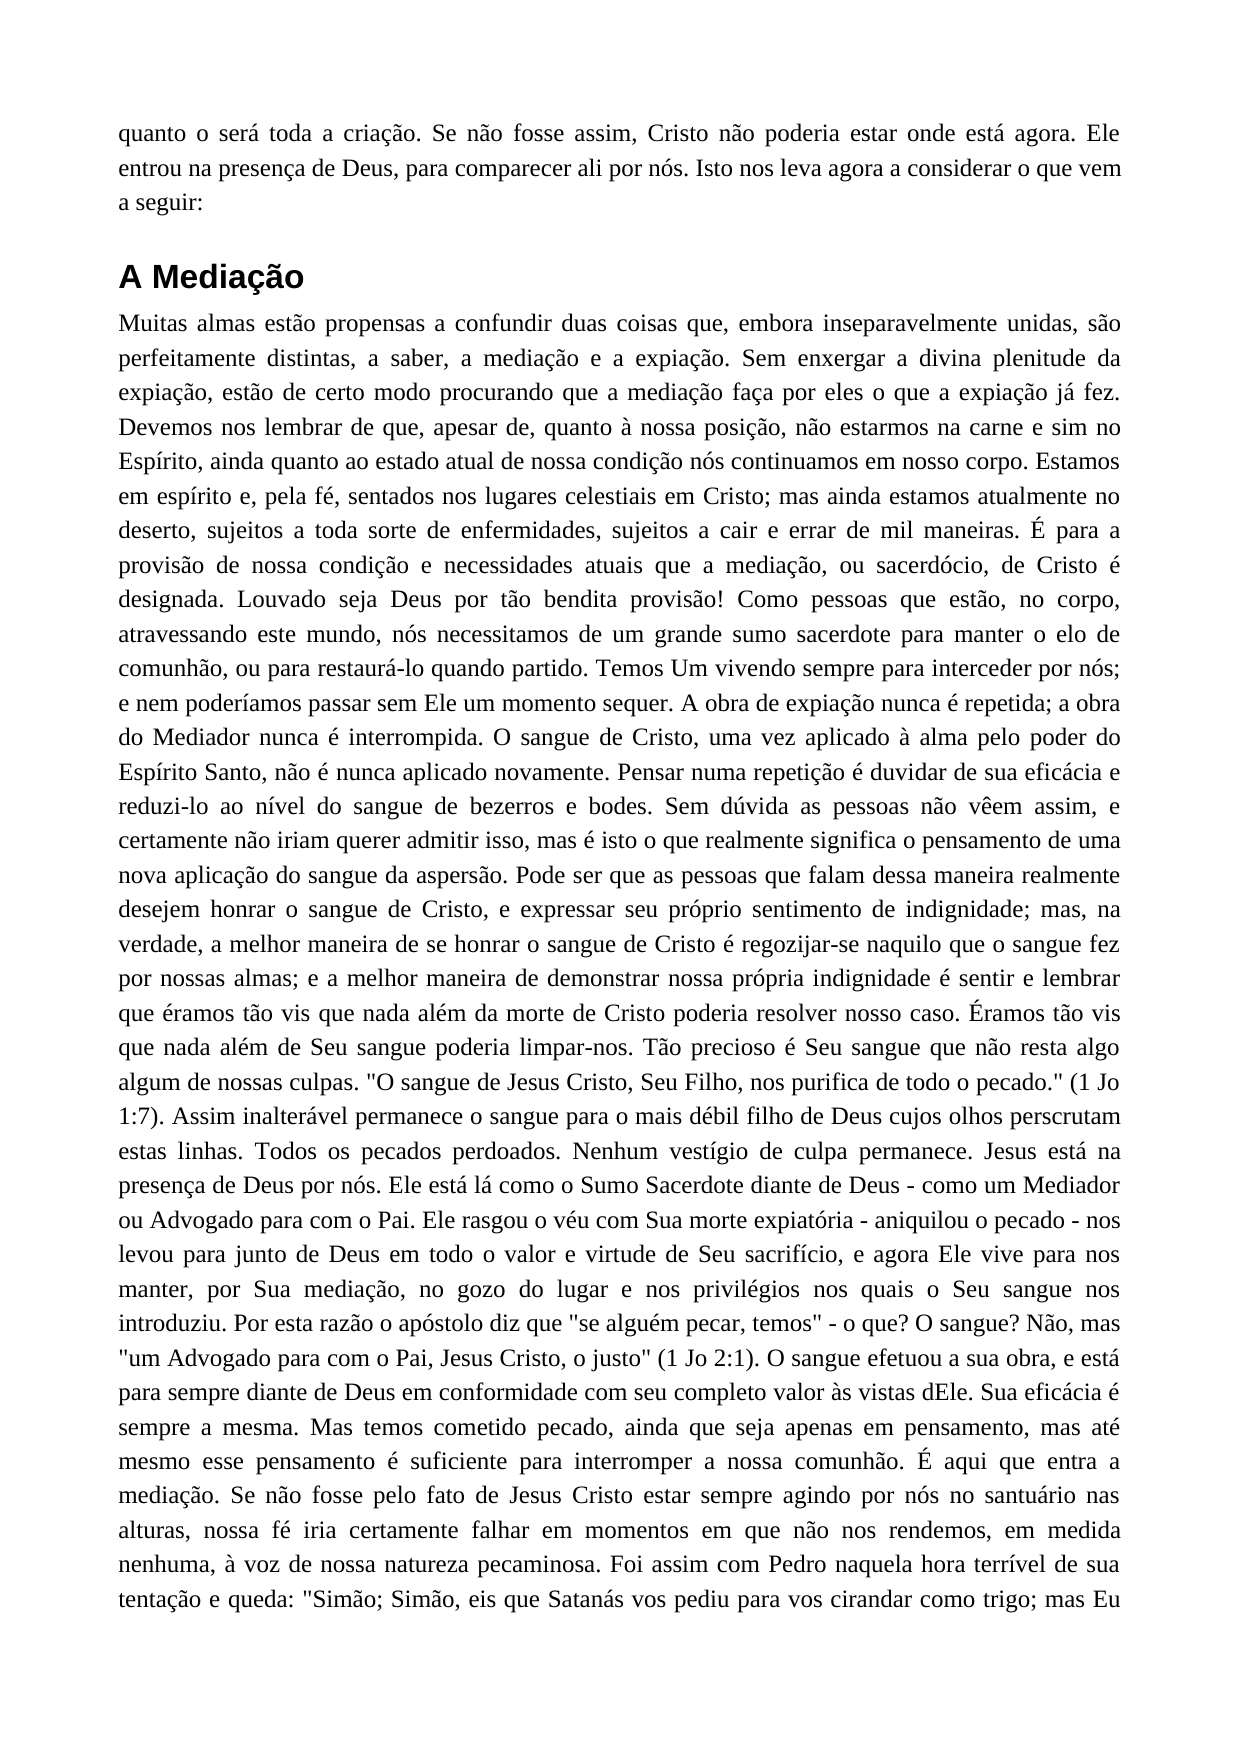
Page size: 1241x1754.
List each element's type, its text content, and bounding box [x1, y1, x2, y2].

subtitle A Mediação [118, 257, 1122, 296]
text Muitas almas estão propensas a confundir duas coisas que, embora inseparavelmente unidas, são perfeitamente distintas, a saber, a mediação e a expiação. Sem enxergar a divina plenitude da expiação, estão de certo modo procurando que a mediação faça por eles o que a expiação já fez. Devemos nos lembrar de que, apesar de, quanto à nossa posição, não estarmos na carne e sim no Espírito, ainda quanto ao estado atual de nossa condição nós continuamos em nosso corpo. Estamos em espírito e, pela fé, sentados nos lugares celestiais em Cristo; mas ainda estamos atualmente no deserto, sujeitos a toda sorte de enfermidades, sujeitos a cair e errar de mil maneiras. É para a provisão de nossa condição e necessidades atuais que a mediação, ou sacerdócio, de Cristo é designada. Louvado seja Deus por tão bendita provisão! Como pessoas que estão, no corpo, atravessando este mundo, nós necessitamos de um grande sumo sacerdote para manter o elo de comunhão, ou para restaurá-lo quando partido. Temos Um vivendo sempre para interceder por nós; e nem poderíamos passar sem Ele um momento sequer. A obra de expiação nunca é repetida; a obra do Mediador nunca é interrompida. O sangue de Cristo, uma vez aplicado à alma pelo poder do Espírito Santo, não é nunca aplicado novamente. Pensar numa repetição é duvidar de sua eficácia e reduzi-lo ao nível do sangue de bezerros e bodes. Sem dúvida as pessoas não vêem assim, e certamente não iriam querer admitir isso, mas é isto o que realmente significa o pensamento de uma nova aplicação do sangue da aspersão. Pode ser que as pessoas que falam dessa maneira realmente desejem honrar o sangue de Cristo, e expressar seu próprio sentimento de indignidade; mas, na verdade, a melhor maneira de se honrar o sangue de Cristo é regozijar-se naquilo que o sangue fez por nossas almas; e a melhor maneira de demonstrar nossa própria indignidade é sentir e lembrar que éramos tão vis que nada além da morte de Cristo poderia resolver nosso caso. Éramos tão vis que nada além de Seu sangue poderia limpar-nos. Tão precioso é Seu sangue que não resta algo algum de nossas culpas. "O sangue de Jesus Cristo, Seu Filho, nos purifica de todo o pecado." (1 Jo 1:7). Assim inalterável permanece o sangue para o mais débil filho de Deus cujos olhos perscrutam estas linhas. Todos os pecados perdoados. Nenhum vestígio de culpa permanece. Jesus está na presença de Deus por nós. Ele está lá como o Sumo Sacerdote diante de Deus - como um Mediador ou Advogado para com o Pai. Ele rasgou o véu com Sua morte expiatória - aniquilou o pecado - nos levou para junto de Deus em todo o valor e virtude de Seu sacrifício, e agora Ele vive para nos manter, por Sua mediação, no gozo do lugar e nos privilégios nos quais o Seu sangue nos introduziu. Por esta razão o apóstolo diz que "se alguém pecar, temos" - o que? O sangue? Não, mas "um Advogado para com o Pai, Jesus Cristo, o justo" (1 Jo 2:1). O sangue efetuou a sua obra, e está para sempre diante de Deus em conformidade com seu completo valor às vistas dEle. Sua eficácia é sempre a mesma. Mas temos cometido pecado, ainda que seja apenas em pensamento, mas até mesmo esse pensamento é suficiente para interromper a nossa comunhão. É aqui que entra a mediação. Se não fosse pelo fato de Jesus Cristo estar sempre agindo por nós no santuário nas alturas, nossa fé iria certamente falhar em momentos em que não nos rendemos, em medida nenhuma, à voz de nossa natureza pecaminosa. Foi assim com Pedro naquela hora terrível de sua tentação e queda: "Simão; Simão, eis que Satanás vos pediu para vos cirandar como trigo; mas Eu [118, 308, 1122, 1613]
text quanto o será toda a criação. Se não fosse assim, Cristo não poderia estar onde está agora. Ele entrou na presença de Deus, para comparecer ali por nós. Isto nos leva agora a considerar o que vem a seguir: [118, 118, 1122, 216]
